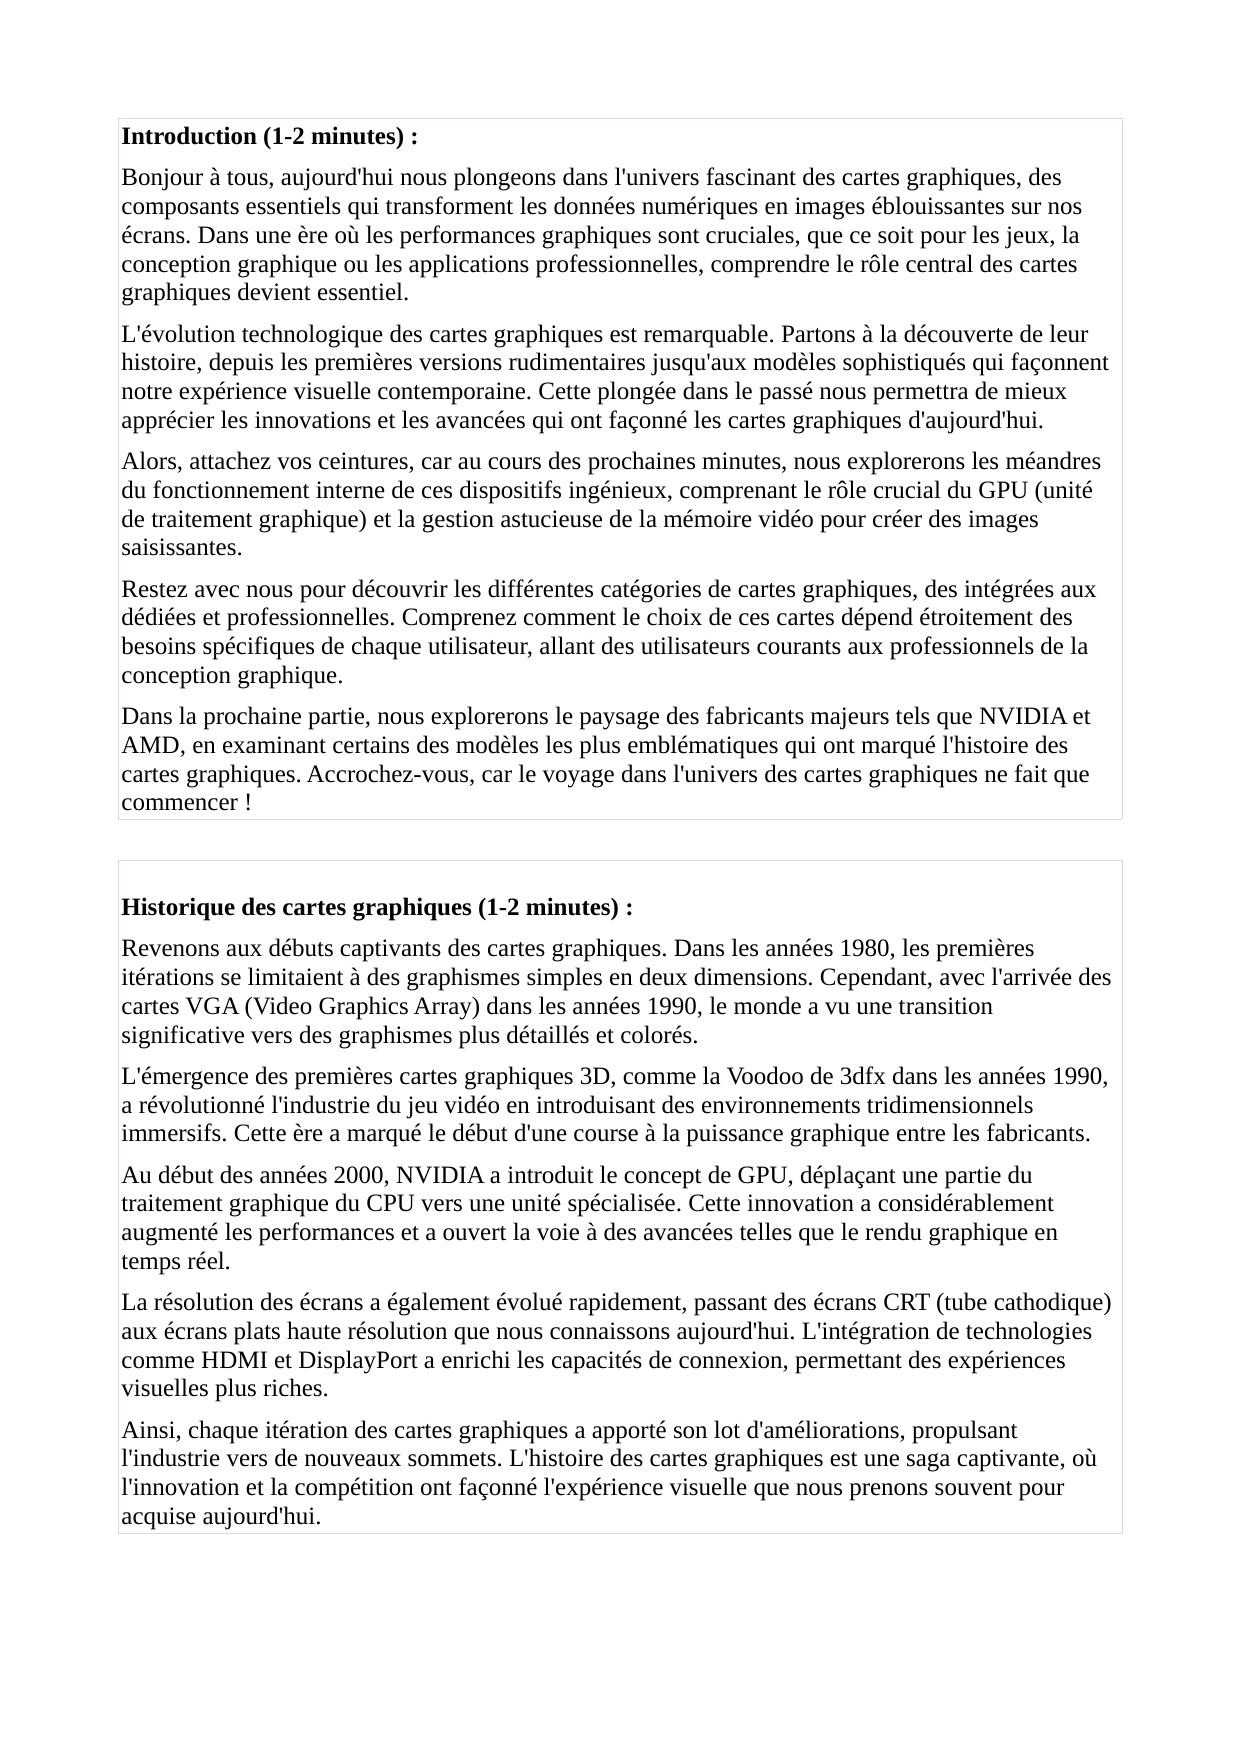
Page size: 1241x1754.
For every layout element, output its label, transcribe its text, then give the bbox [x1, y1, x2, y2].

text L'évolution technologique des cartes graphiques est remarquable. Partons à la découverte de leur histoire, depuis les premières versions rudimentaires jusqu'aux modèles sophistiqués qui façonnent notre expérience visuelle contemporaine. Cette plongée dans le passé nous permettra de mieux apprécier les innovations et les avancées qui ont façonné les cartes graphiques d'aujourd'hui. [119, 316, 1122, 434]
text Dans la prochaine partie, nous explorerons le paysage des fabricants majeurs tels que NVIDIA et AMD, en examinant certains des modèles les plus emblématiques qui ont marqué l'histoire des cartes graphiques. Accrochez-vous, car le voyage dans l'univers des cartes graphiques ne fait que commencer ! [119, 698, 1122, 819]
text Bonjour à tous, aujourd'hui nous plongeons dans l'univers fascinant des cartes graphiques, des composants essentiels qui transforment les données numériques en images éblouissantes sur nos écrans. Dans une ère où les performances graphiques sont cruciales, que ce soit pour les jeux, la conception graphique ou les applications professionnelles, comprendre le rôle central des cartes graphiques devient essentiel. [119, 159, 1122, 306]
text Introduction (1-2 minutes) : [119, 119, 1122, 150]
text Restez avec nous pour découvrir les différentes catégories de cartes graphiques, des intégrées aux dédiées et professionnelles. Comprenez comment le choix de ces cartes dépend étroitement des besoins spécifiques de chaque utilisateur, allant des utilisateurs courants aux professionnels de la conception graphique. [119, 571, 1122, 689]
text Revenons aux débuts captivants des cartes graphiques. Dans les années 1980, les premières itérations se limitaient à des graphismes simples en deux dimensions. Cependant, avec l'arrivée des cartes VGA (Video Graphics Array) dans les années 1990, le monde a vu une transition significative vers des graphismes plus détaillés et colorés. [119, 930, 1122, 1048]
text L'émergence des premières cartes graphiques 3D, comme la Voodoo de 3dfx dans les années 1990, a révolutionné l'industrie du jeu vidéo en introduisant des environnements tridimensionnels immersifs. Cette ère a marqué le début d'une course à la puissance graphique entre les fabricants. [119, 1058, 1122, 1147]
text Alors, attachez vos ceintures, car au cours des prochaines minutes, nous explorerons les méandres du fonctionnement interne de ces dispositifs ingénieux, comprenant le rôle crucial du GPU (unité de traitement graphique) et la gestion astucieuse de la mémoire vidéo pour créer des images saisissantes. [119, 443, 1122, 561]
text Historique des cartes graphiques (1-2 minutes) : [119, 861, 1122, 921]
text Au début des années 2000, NVIDIA a introduit le concept de GPU, déplaçant une partie du traitement graphique du CPU vers une unité spécialisée. Cette innovation a considérablement augmenté les performances et a ouvert la voie à des avancées telles que le rendu graphique en temps réel. [119, 1157, 1122, 1275]
text Ainsi, chaque itération des cartes graphiques a apporté son lot d'améliorations, propulsant l'industrie vers de nouveaux sommets. L'histoire des cartes graphiques est une saga captivante, où l'innovation et la compétition ont façonné l'expérience visuelle que nous prenons souvent pour acquise aujourd'hui. [119, 1412, 1122, 1533]
text La résolution des écrans a également évolué rapidement, passant des écrans CRT (tube cathodique) aux écrans plats haute résolution que nous connaissons aujourd'hui. L'intégration de technologies comme HDMI et DisplayPort a enrichi les capacités de connexion, permettant des expériences visuelles plus riches. [119, 1284, 1122, 1402]
